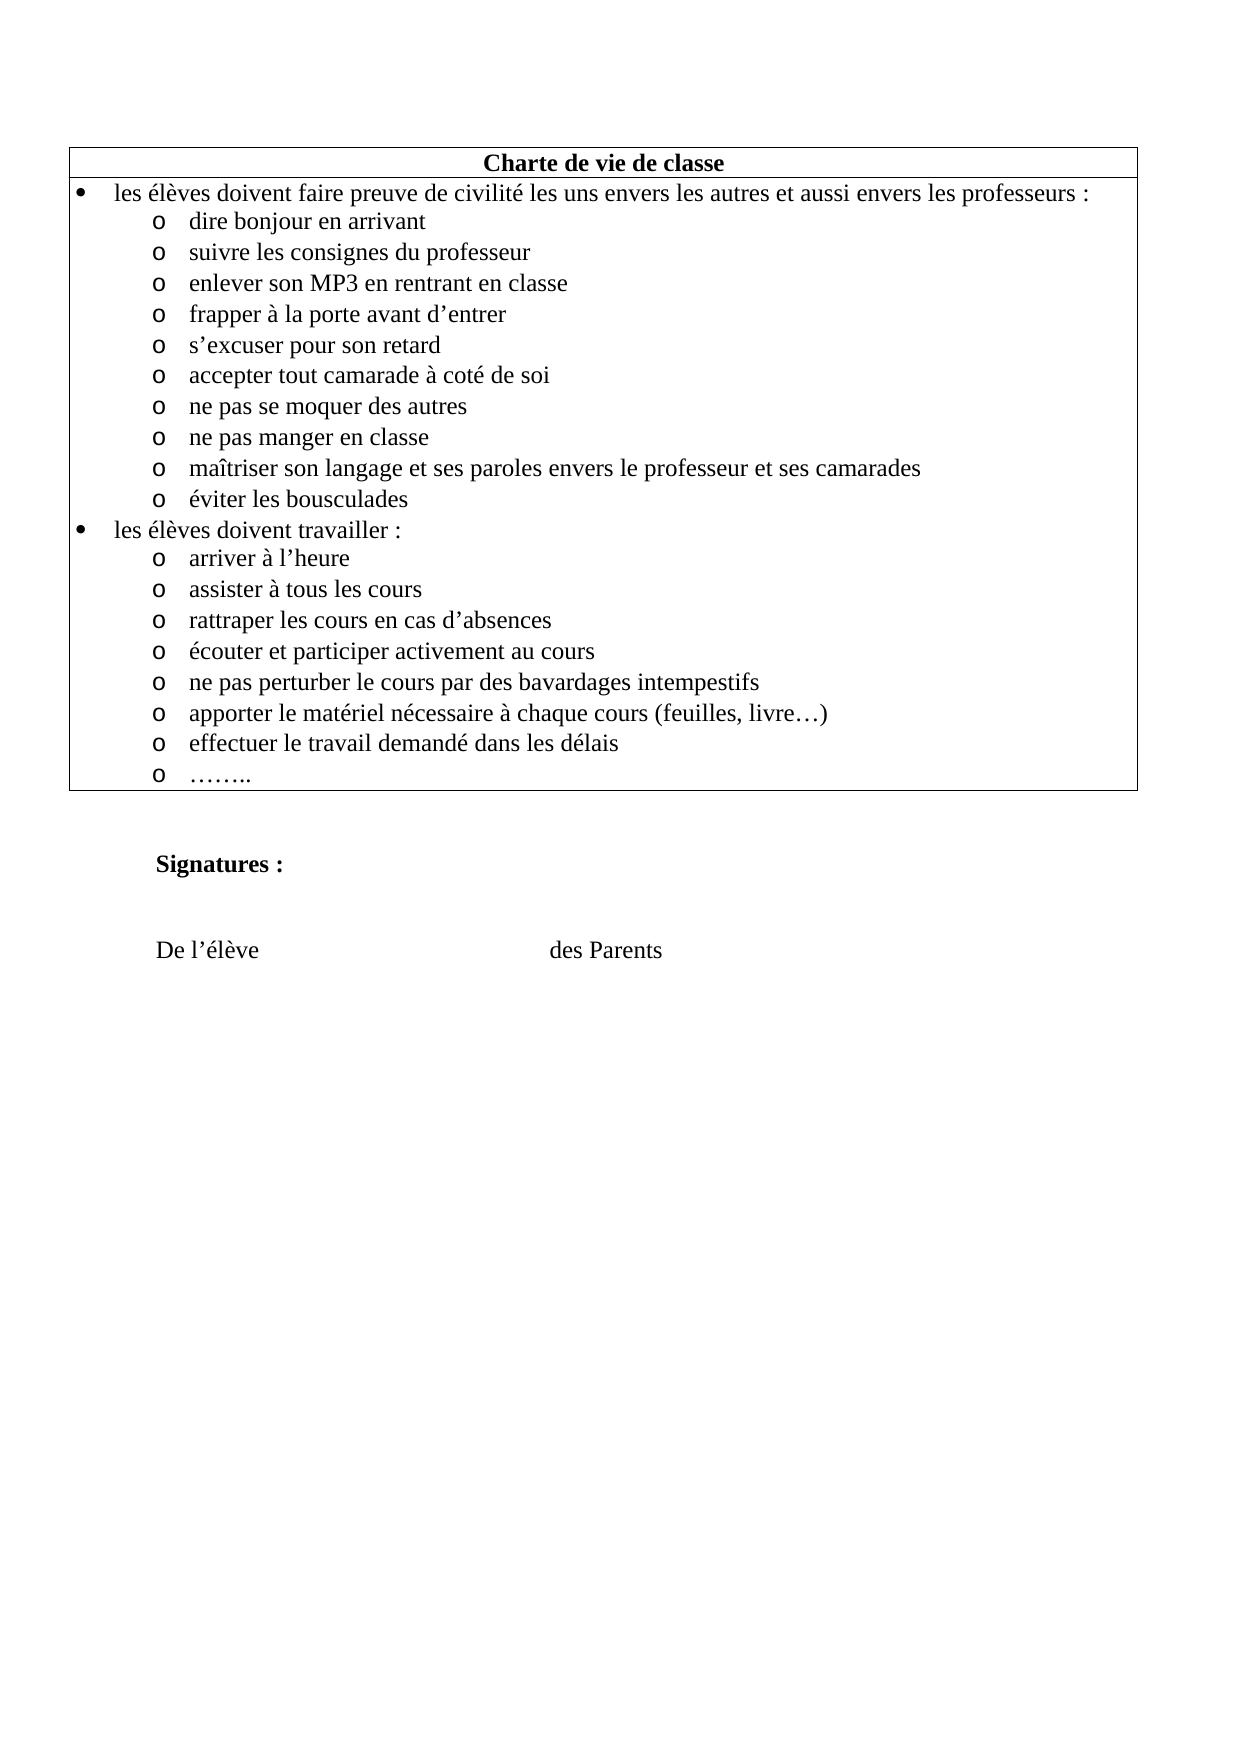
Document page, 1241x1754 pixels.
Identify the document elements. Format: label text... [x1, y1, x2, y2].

text De l’élève des Parents [156, 935, 1122, 964]
text Signatures : [156, 849, 1122, 877]
table_header Charte de vie de classe [70, 148, 1137, 177]
table_cell les élèves doivent faire preuve de civilité les uns envers les autres et aussi envers les professeurs : dire bonjour en arrivant suivre les consignes du professeur enlever son MP3 en rentrant en classe frapper à la porte avant d’entrer s’excuser pour son retard accepter tout camarade à coté de soi ne pas se moquer des autres ne pas manger en classe maîtriser son langage et ses paroles envers le professeur et ses camarades éviter les bousculades les élèves doivent travailler : arriver à l’heure assister à tous les cours rattraper les cours en cas d’absences écouter et participer activement au cours ne pas perturber le cours par des bavardages intempestifs apporter le matériel nécessaire à chaque cours (feuilles, livre…) effectuer le travail demandé dans les délais …….. [70, 178, 1137, 790]
